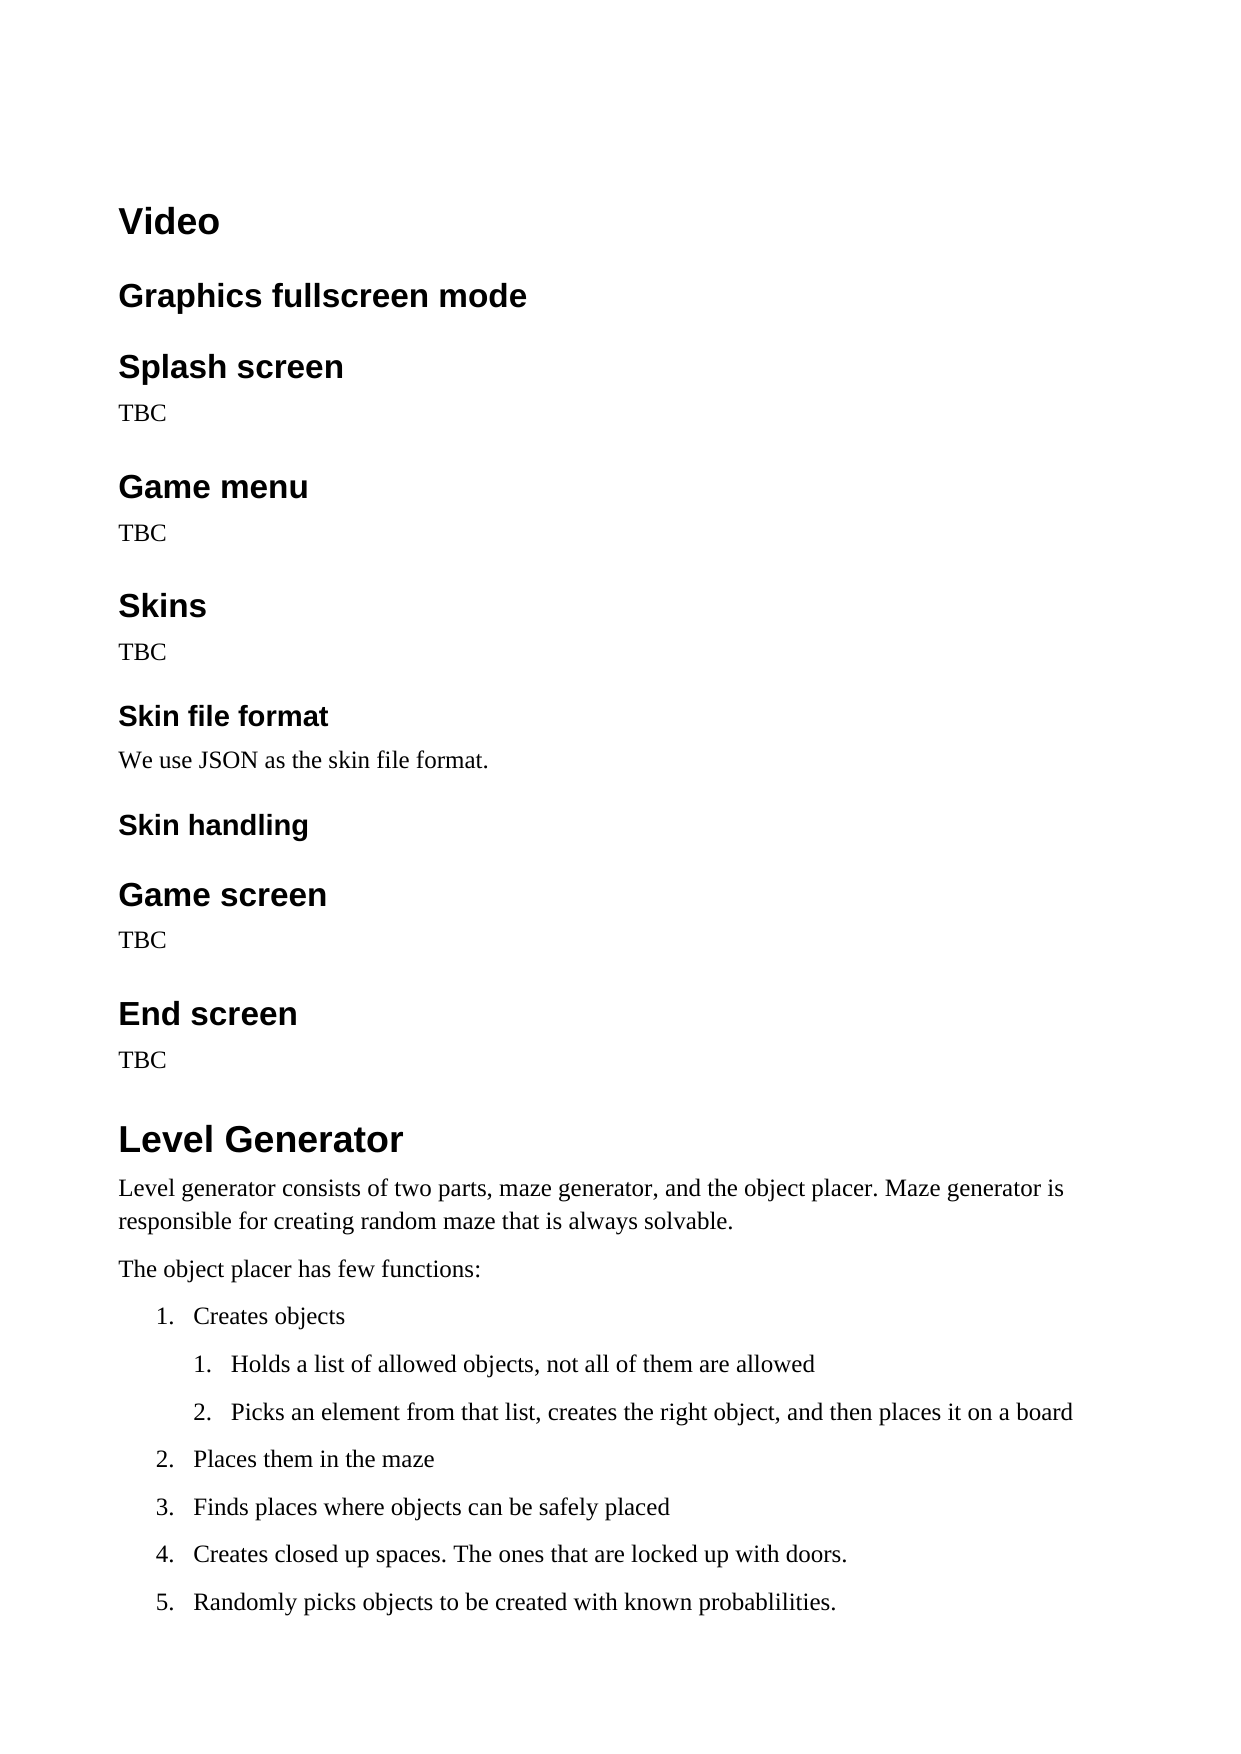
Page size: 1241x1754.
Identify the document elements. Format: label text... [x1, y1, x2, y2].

list Finds places where objects can be safely placed [156, 1492, 1122, 1521]
text TBC [118, 1045, 1122, 1074]
text The object placer has few functions: [118, 1254, 1122, 1282]
list Places them in the maze [156, 1444, 1122, 1473]
subtitle Skin handling [118, 808, 1122, 841]
text TBC [118, 398, 1122, 427]
list Creates objects [156, 1301, 1122, 1330]
subtitle Video [118, 199, 1122, 242]
text TBC [118, 637, 1122, 666]
subtitle Skin file format [118, 699, 1122, 733]
text TBC [118, 518, 1122, 547]
list Holds a list of allowed objects, not all of them are allowed [193, 1349, 1122, 1378]
text TBC [118, 926, 1122, 954]
subtitle Skins [118, 586, 1122, 625]
text Level generator consists of two parts, maze generator, and the object placer. Maze generator is responsible for creating random maze that is always solvable. [118, 1173, 1122, 1235]
list Randomly picks objects to be created with known probablilities. [156, 1587, 1122, 1616]
subtitle Game menu [118, 467, 1122, 505]
subtitle Graphics fullscreen mode [118, 276, 1122, 314]
list Picks an element from that list, creates the right object, and then places it on a board [193, 1397, 1122, 1425]
subtitle Game screen [118, 874, 1122, 913]
subtitle End screen [118, 994, 1122, 1032]
subtitle Level Generator [118, 1117, 1122, 1161]
list Creates closed up spaces. The ones that are locked up with doors. [156, 1539, 1122, 1568]
subtitle Splash screen [118, 348, 1122, 386]
text We use JSON as the skin file format. [118, 746, 1122, 774]
